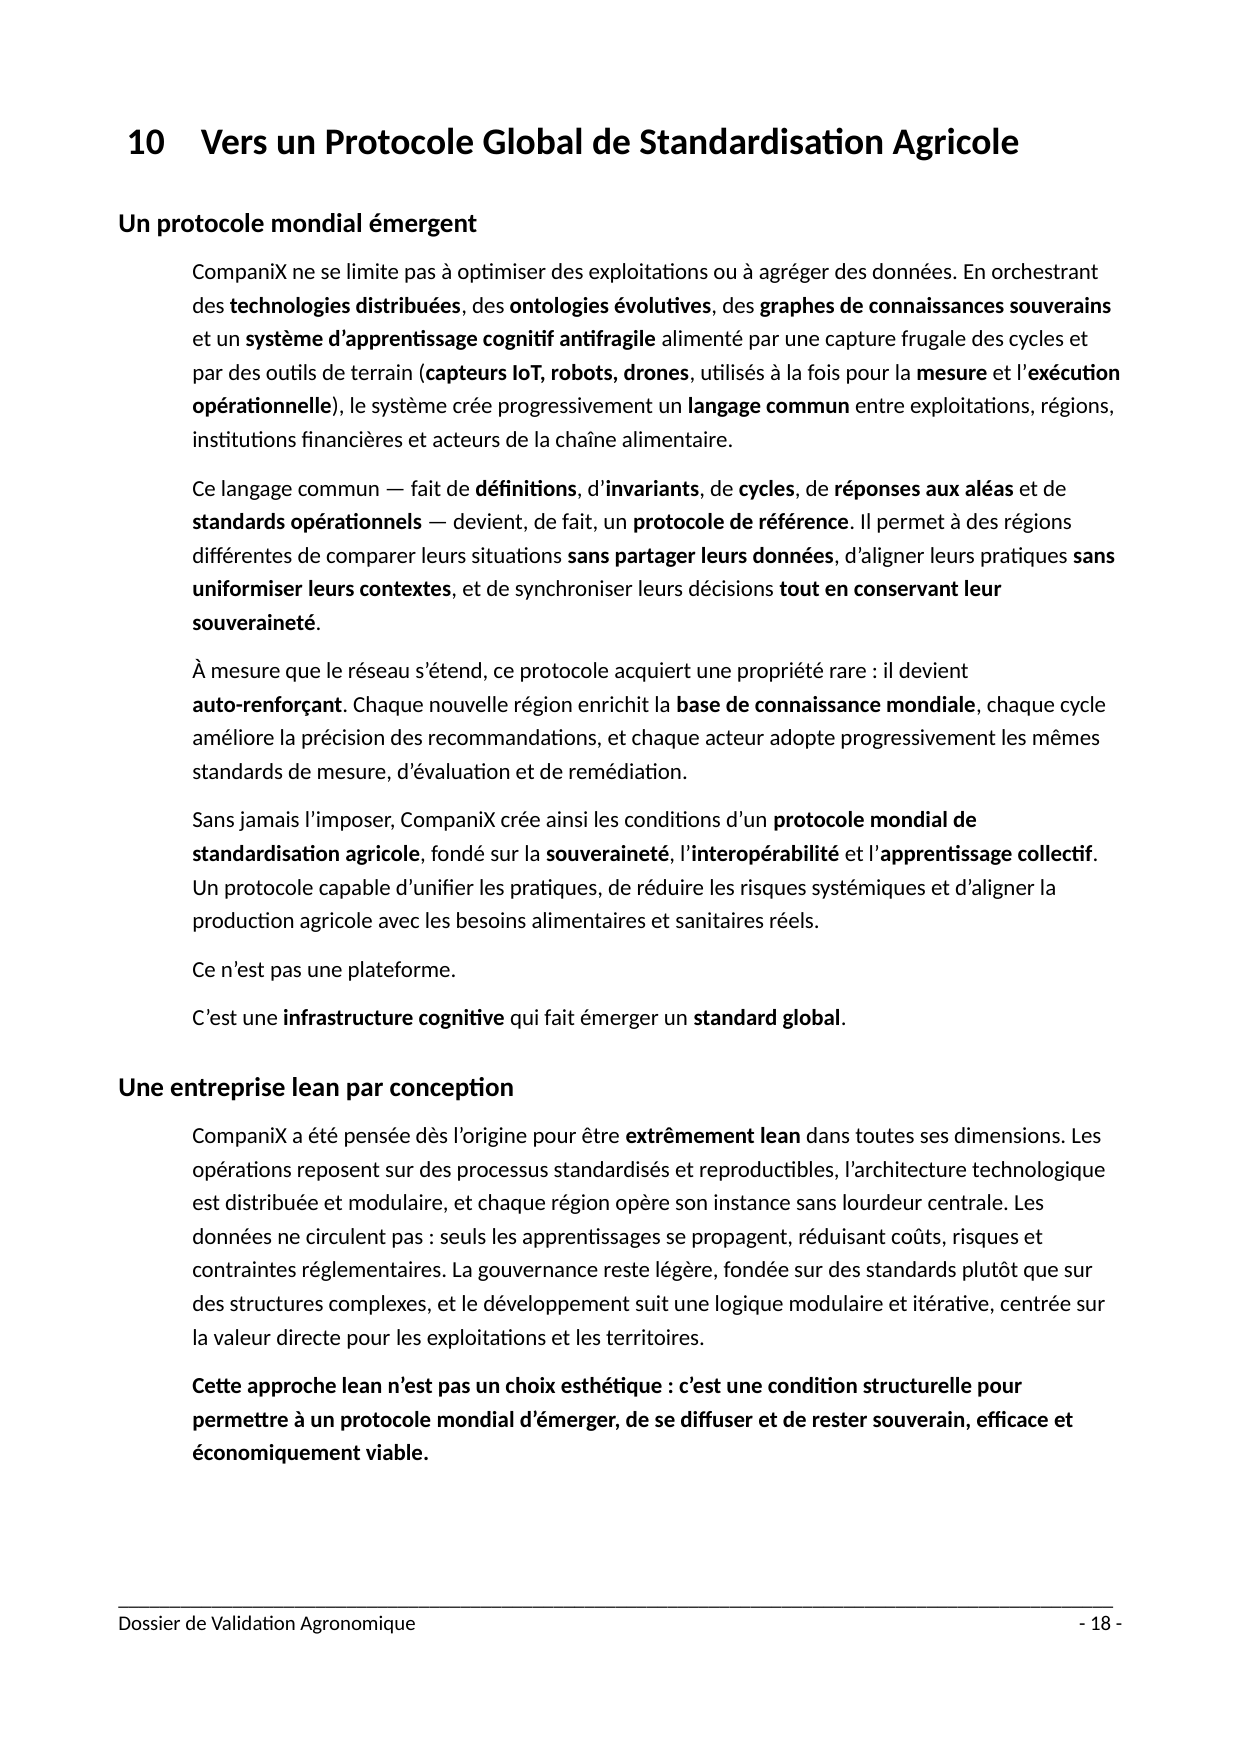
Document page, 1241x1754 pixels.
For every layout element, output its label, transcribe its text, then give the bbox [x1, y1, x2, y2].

text CompaniX ne se limite pas à optimiser des exploitations ou à agréger des données. En orchestrant des technologies distribuées, des ontologies évolutives, des graphes de connaissances souverains et un système d’apprentissage cognitif antifragile alimenté par une capture frugale des cycles et par des outils de terrain (capteurs IoT, robots, drones, utilisés à la fois pour la mesure et l’exécution opérationnelle), le système crée progressivement un langage commun entre exploitations, régions, institutions financières et acteurs de la chaîne alimentaire. [192, 257, 1122, 453]
subtitle Vers un Protocole Global de Standardisation Agricole [118, 118, 1122, 164]
text CompaniX a été pensée dès l’origine pour être extrêmement lean dans toutes ses dimensions. Les opérations reposent sur des processus standardisés et reproductibles, l’architecture technologique est distribuée et modulaire, et chaque région opère son instance sans lourdeur centrale. Les données ne circulent pas : seuls les apprentissages se propagent, réduisant coûts, risques et contraintes réglementaires. La gouvernance reste légère, fondée sur des standards plutôt que sur des structures complexes, et le développement suit une logique modulaire et itérative, centrée sur la valeur directe pour les exploitations et les territoires. [192, 1121, 1122, 1351]
text Ce n’est pas une plateforme. [192, 955, 1122, 983]
text Un protocole mondial émergent [118, 206, 1122, 239]
text C’est une infrastructure cognitive qui fait émerger un standard global. [192, 1003, 1122, 1031]
text Cette approche lean n’est pas un choix esthétique : c’est une condition structurelle pour permettre à un protocole mondial d’émerger, de se diffuser et de rester souverain, efficace et économiquement viable. [192, 1371, 1122, 1466]
text Une entreprise lean par conception [118, 1070, 1122, 1103]
text À mesure que le réseau s’étend, ce protocole acquiert une propriété rare : il devient auto‑renforçant. Chaque nouvelle région enrichit la base de connaissance mondiale, chaque cycle améliore la précision des recommandations, et chaque acteur adopte progressivement les mêmes standards de mesure, d’évaluation et de remédiation. [192, 656, 1122, 785]
text Sans jamais l’imposer, CompaniX crée ainsi les conditions d’un protocole mondial de standardisation agricole, fondé sur la souveraineté, l’interopérabilité et l’apprentissage collectif. Un protocole capable d’unifier les pratiques, de réduire les risques systémiques et d’aligner la production agricole avec les besoins alimentaires et sanitaires réels. [192, 806, 1122, 934]
text Ce langage commun — fait de définitions, d’invariants, de cycles, de réponses aux aléas et de standards opérationnels — devient, de fait, un protocole de référence. Il permet à des régions différentes de comparer leurs situations sans partager leurs données, d’aligner leurs pratiques sans uniformiser leurs contextes, et de synchroniser leurs décisions tout en conservant leur souveraineté. [192, 474, 1122, 636]
